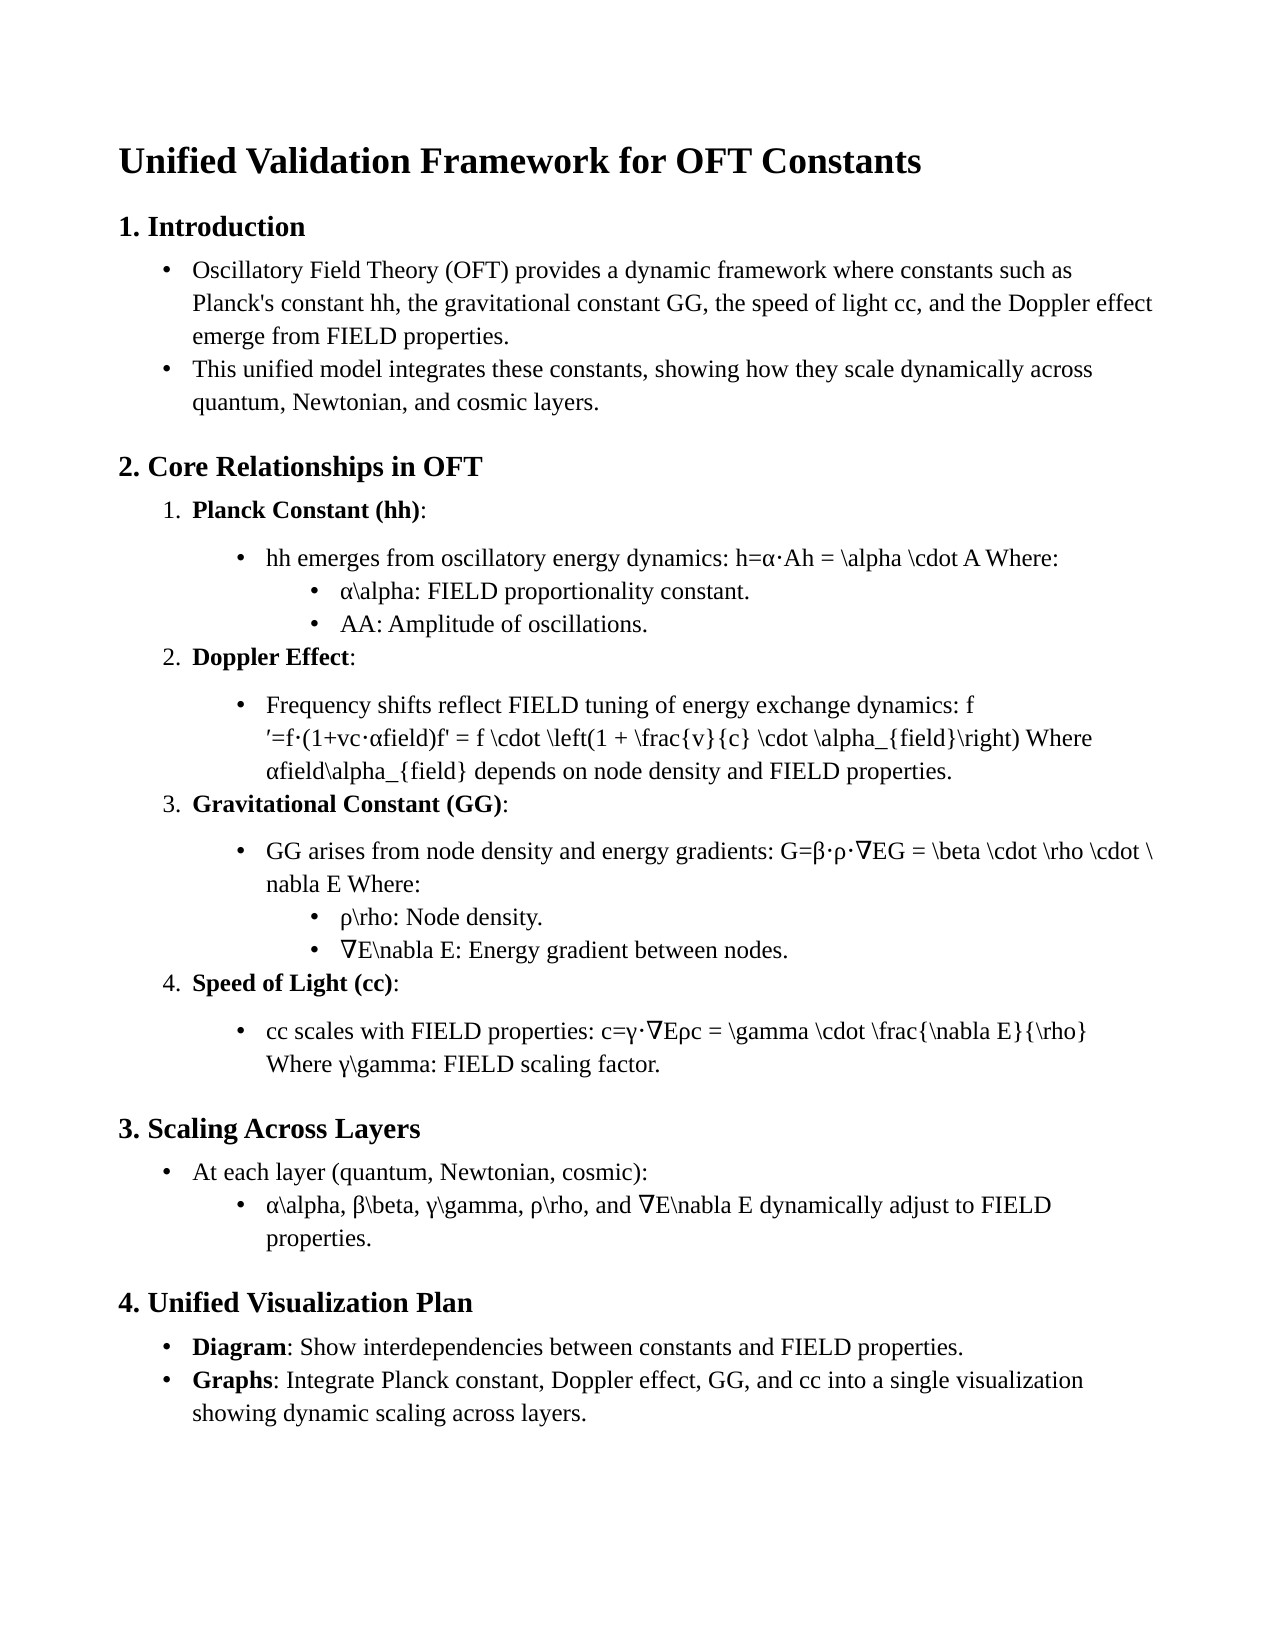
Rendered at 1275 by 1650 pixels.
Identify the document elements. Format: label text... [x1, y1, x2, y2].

list Graphs: Integrate Planck constant, Doppler effect, GG, and cc into a single visualization showing dynamic scaling across layers. [162, 1365, 1157, 1426]
list Doppler Effect: [162, 642, 1157, 671]
list Oscillatory Field Theory (OFT) provides a dynamic framework where constants such as Planck's constant hh, the gravitational constant GG, the speed of light cc, and the Doppler effect emerge from FIELD properties. [162, 255, 1157, 350]
list hh emerges from oscillatory energy dynamics: h=α⋅Ah = \alpha \cdot A Where: [236, 543, 1157, 572]
list α\alpha: FIELD proportionality constant. [310, 576, 1157, 605]
list ρ\rho: Node density. [310, 902, 1157, 931]
subtitle Unified Validation Framework for OFT Constants [118, 139, 1157, 182]
list This unified model integrates these constants, showing how they scale dynamically across quantum, Newtonian, and cosmic layers. [162, 354, 1157, 416]
list α\alpha, β\beta, γ\gamma, ρ\rho, and ∇E\nabla E dynamically adjust to FIELD properties. [236, 1190, 1157, 1252]
subtitle 3. Scaling Across Layers [118, 1111, 1157, 1145]
list AA: Amplitude of oscillations. [310, 609, 1157, 638]
subtitle 4. Unified Visualization Plan [118, 1286, 1157, 1319]
list GG arises from node density and energy gradients: G=β⋅ρ⋅∇EG = \beta \cdot \rho \cdot \nabla E Where: [236, 836, 1157, 898]
list At each layer (quantum, Newtonian, cosmic): [162, 1157, 1157, 1186]
subtitle 2. Core Relationships in OFT [118, 449, 1157, 483]
list Planck Constant (hh): [162, 496, 1157, 524]
list cc scales with FIELD properties: c=γ⋅∇Eρc = \gamma \cdot \frac{\nabla E}{\rho} Where γ\gamma: FIELD scaling factor. [236, 1016, 1157, 1078]
list Diagram: Show interdependencies between constants and FIELD properties. [162, 1332, 1157, 1360]
subtitle 1. Introduction [118, 209, 1157, 243]
list Speed of Light (cc): [162, 968, 1157, 997]
list Gravitational Constant (GG): [162, 789, 1157, 818]
list ∇E\nabla E: Energy gradient between nodes. [310, 936, 1157, 964]
list Frequency shifts reflect FIELD tuning of energy exchange dynamics: f′=f⋅(1+vc⋅αfield)f' = f \cdot \left(1 + \frac{v}{c} \cdot \alpha_{field}\right) Where αfield\alpha_{field} depends on node density and FIELD properties. [236, 690, 1157, 784]
